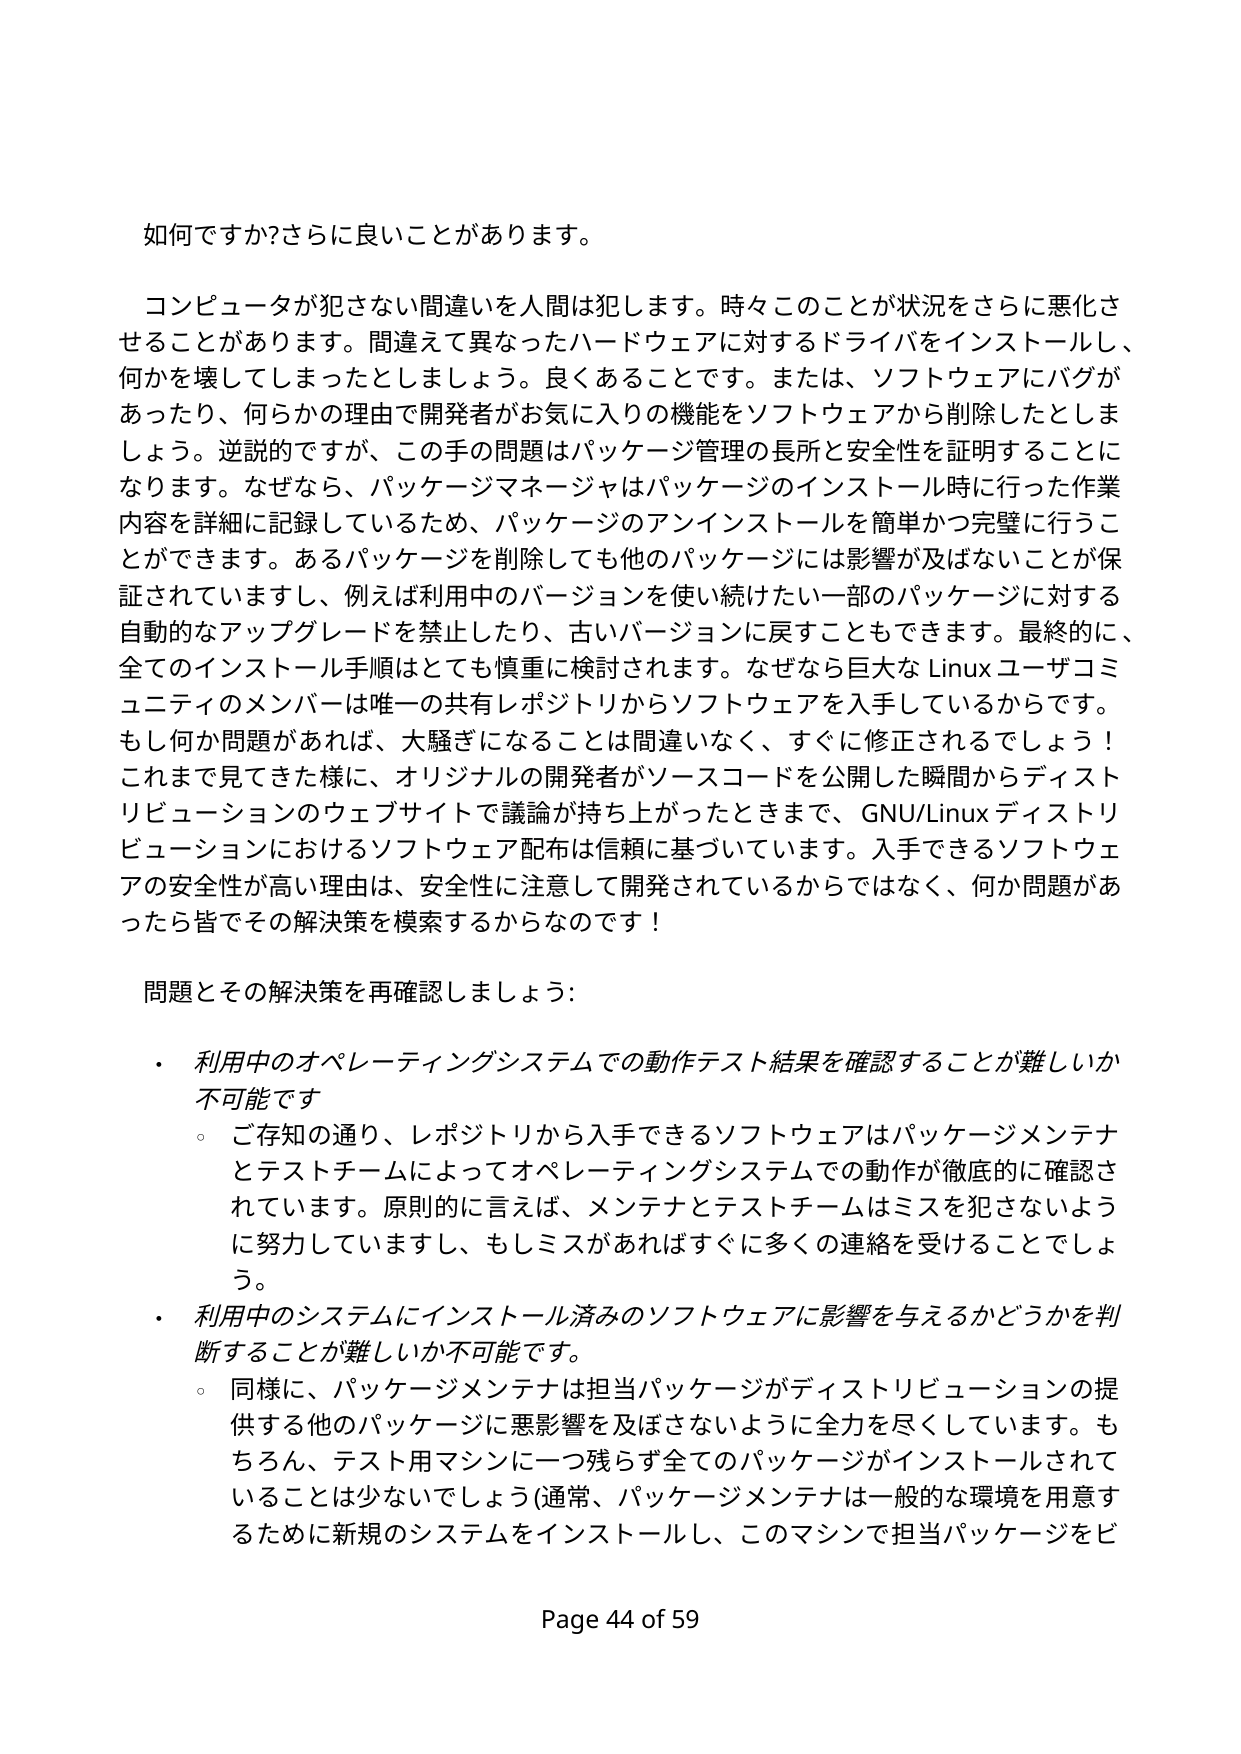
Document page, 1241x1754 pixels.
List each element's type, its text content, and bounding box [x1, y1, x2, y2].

list ご存知の通り、レポジトリから入手できるソフトウェアはパッケージメンテナとテストチームによってオペレーティングシステムでの動作が徹底的に確認されています。原則的に言えば、メンテナとテストチームはミスを犯さないように努力していますし、もしミスがあればすぐに多くの連絡を受けることでしょう。 [193, 1115, 1122, 1297]
list 同様に、パッケージメンテナは担当パッケージがディストリビューションの提供する他のパッケージに悪影響を及ぼさないように全力を尽くしています。もちろん、テスト用マシンに一つ残らず全てのパッケージがインストールされていることは少ないでしょう(通常、パッケージメンテナは一般的な環境を用意するために新規のシステムをインストールし、このマシンで担当パッケージをビルドします)、しかし、ユーザコミュニティの誰かが問題を発見したら、ディストリビューションチームにこの問題を報告し、開発チームは問題を解決するか、少なくとも問題の解決に着手するでしょう。ベータテストとは問題を洗い出すことなので、あなたがベータテスターでもない限り問題に直面することはほとんどありません。 [193, 1369, 1122, 1550]
list 利用中のオペレーティングシステムでの動作テスト結果を確認することが難しいか不可能です [156, 1043, 1122, 1115]
text コンピュータが犯さない間違いを人間は犯します。時々このことが状況をさらに悪化させることがあります。間違えて異なったハードウェアに対するドライバをインストールし、何かを壊してしまったとしましょう。良くあることです。または、ソフトウェアにバグがあったり、何らかの理由で開発者がお気に入りの機能をソフトウェアから削除したとしましょう。逆説的ですが、この手の問題はパッケージ管理の長所と安全性を証明することになります。なぜなら、パッケージマネージャはパッケージのインストール時に行った作業内容を詳細に記録しているため、パッケージのアンインストールを簡単かつ完璧に行うことができます。あるパッケージを削除しても他のパッケージには影響が及ばないことが保証されていますし、例えば利用中のバージョンを使い続けたい一部のパッケージに対する自動的なアップグレードを禁止したり、古いバージョンに戻すこともできます。最終的に、全てのインストール手順はとても慎重に検討されます。なぜなら巨大なLinuxユーザコミュニティのメンバーは唯一の共有レポジトリからソフトウェアを入手しているからです。もし何か問題があれば、大騒ぎになることは間違いなく、すぐに修正されるでしょう！ これまで見てきた様に、オリジナルの開発者がソースコードを公開した瞬間からディストリビューションのウェブサイトで議論が持ち上がったときまで、GNU/Linuxディストリビューションにおけるソフトウェア配布は信頼に基づいています。入手できるソフトウェアの安全性が高い理由は、安全性に注意して開発されているからではなく、何か問題があったら皆でその解決策を模索するからなのです！ [118, 286, 1122, 938]
text 如何ですか?さらに良いことがあります。 [118, 216, 1122, 252]
text 問題とその解決策を再確認しましょう: [118, 973, 1122, 1009]
list 利用中のシステムにインストール済みのソフトウェアに影響を与えるかどうかを判断することが難しいか不可能です。 [156, 1297, 1122, 1369]
